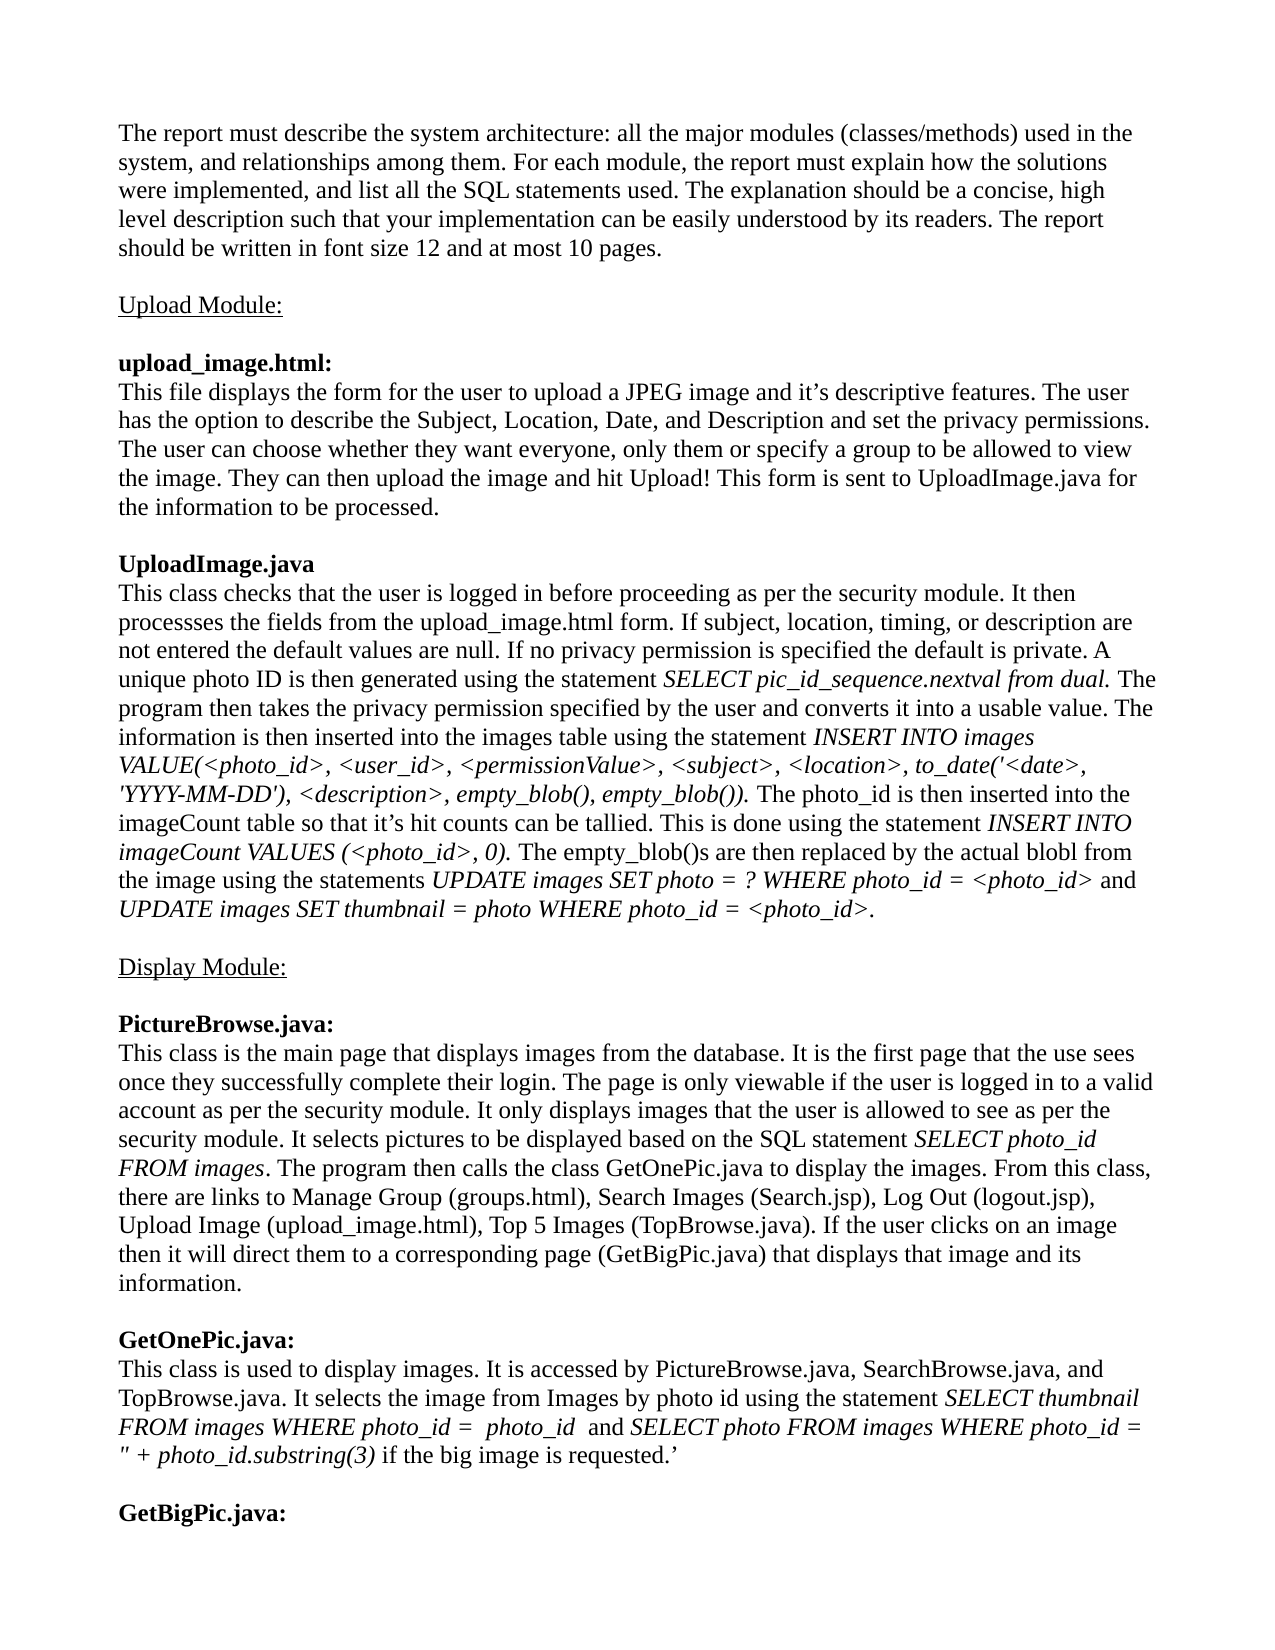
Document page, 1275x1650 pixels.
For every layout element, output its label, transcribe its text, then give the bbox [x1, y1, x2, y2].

text Upload Module: [118, 291, 1157, 319]
text The report must describe the system architecture: all the major modules (classes/methods) used in the system, and relationships among them. For each module, the report must explain how the solutions were implemented, and list all the SQL statements used. The explanation should be a concise, high level description such that your implementation can be easily understood by its readers. The report should be written in font size 12 and at most 10 pages. [118, 118, 1157, 262]
text This class is used to display images. It is accessed by PictureBrowse.java, SearchBrowse.java, and TopBrowse.java. It selects the image from Images by photo id using the statement SELECT thumbnail FROM images WHERE photo_id = photo_id and SELECT photo FROM images WHERE photo_id = " + photo_id.substring(3) if the big image is requested.’ [118, 1354, 1157, 1469]
text upload_image.html: [118, 348, 1157, 377]
text This class checks that the user is logged in before proceeding as per the security module. It then processses the fields from the upload_image.html form. If subject, location, timing, or description are not entered the default values are null. If no privacy permission is specified the default is private. A unique photo ID is then generated using the statement SELECT pic_id_sequence.nextval from dual. The program then takes the privacy permission specified by the user and converts it into a usable value. The information is then inserted into the images table using the statement INSERT INTO images VALUE(<photo_id>, <user_id>, <permissionValue>, <subject>, <location>, to_date('<date>, 'YYYY-MM-DD'), <description>, empty_blob(), empty_blob()). The photo_id is then inserted into the imageCount table so that it’s hit counts can be tallied. This is done using the statement INSERT INTO imageCount VALUES (<photo_id>, 0). The empty_blob()s are then replaced by the actual blobl from the image using the statements UPDATE images SET photo = ? WHERE photo_id = <photo_id> and UPDATE images SET thumbnail = photo WHERE photo_id = <photo_id>. [118, 578, 1157, 923]
text GetBigPic.java: [118, 1498, 1157, 1527]
text This file displays the form for the user to upload a JPEG image and it’s descriptive features. The user has the option to describe the Subject, Location, Date, and Description and set the privacy permissions. The user can choose whether they want everyone, only them or specify a group to be allowed to view the image. They can then upload the image and hit Upload! This form is sent to UploadImage.java for the information to be processed. [118, 377, 1157, 521]
text PictureBrowse.java: [118, 1009, 1157, 1038]
text GetOnePic.java: [118, 1326, 1157, 1354]
text This class is the main page that displays images from the database. It is the first page that the use sees once they successfully complete their login. The page is only viewable if the user is logged in to a valid account as per the security module. It only displays images that the user is allowed to see as per the security module. It selects pictures to be displayed based on the SQL statement SELECT photo_id FROM images. The program then calls the class GetOnePic.java to display the images. From this class, there are links to Manage Group (groups.html), Search Images (Search.jsp), Log Out (logout.jsp), Upload Image (upload_image.html), Top 5 Images (TopBrowse.java). If the user clicks on an image then it will direct them to a corresponding page (GetBigPic.java) that displays that image and its information. [118, 1038, 1157, 1297]
text UploadImage.java [118, 549, 1157, 578]
text Display Module: [118, 952, 1157, 981]
